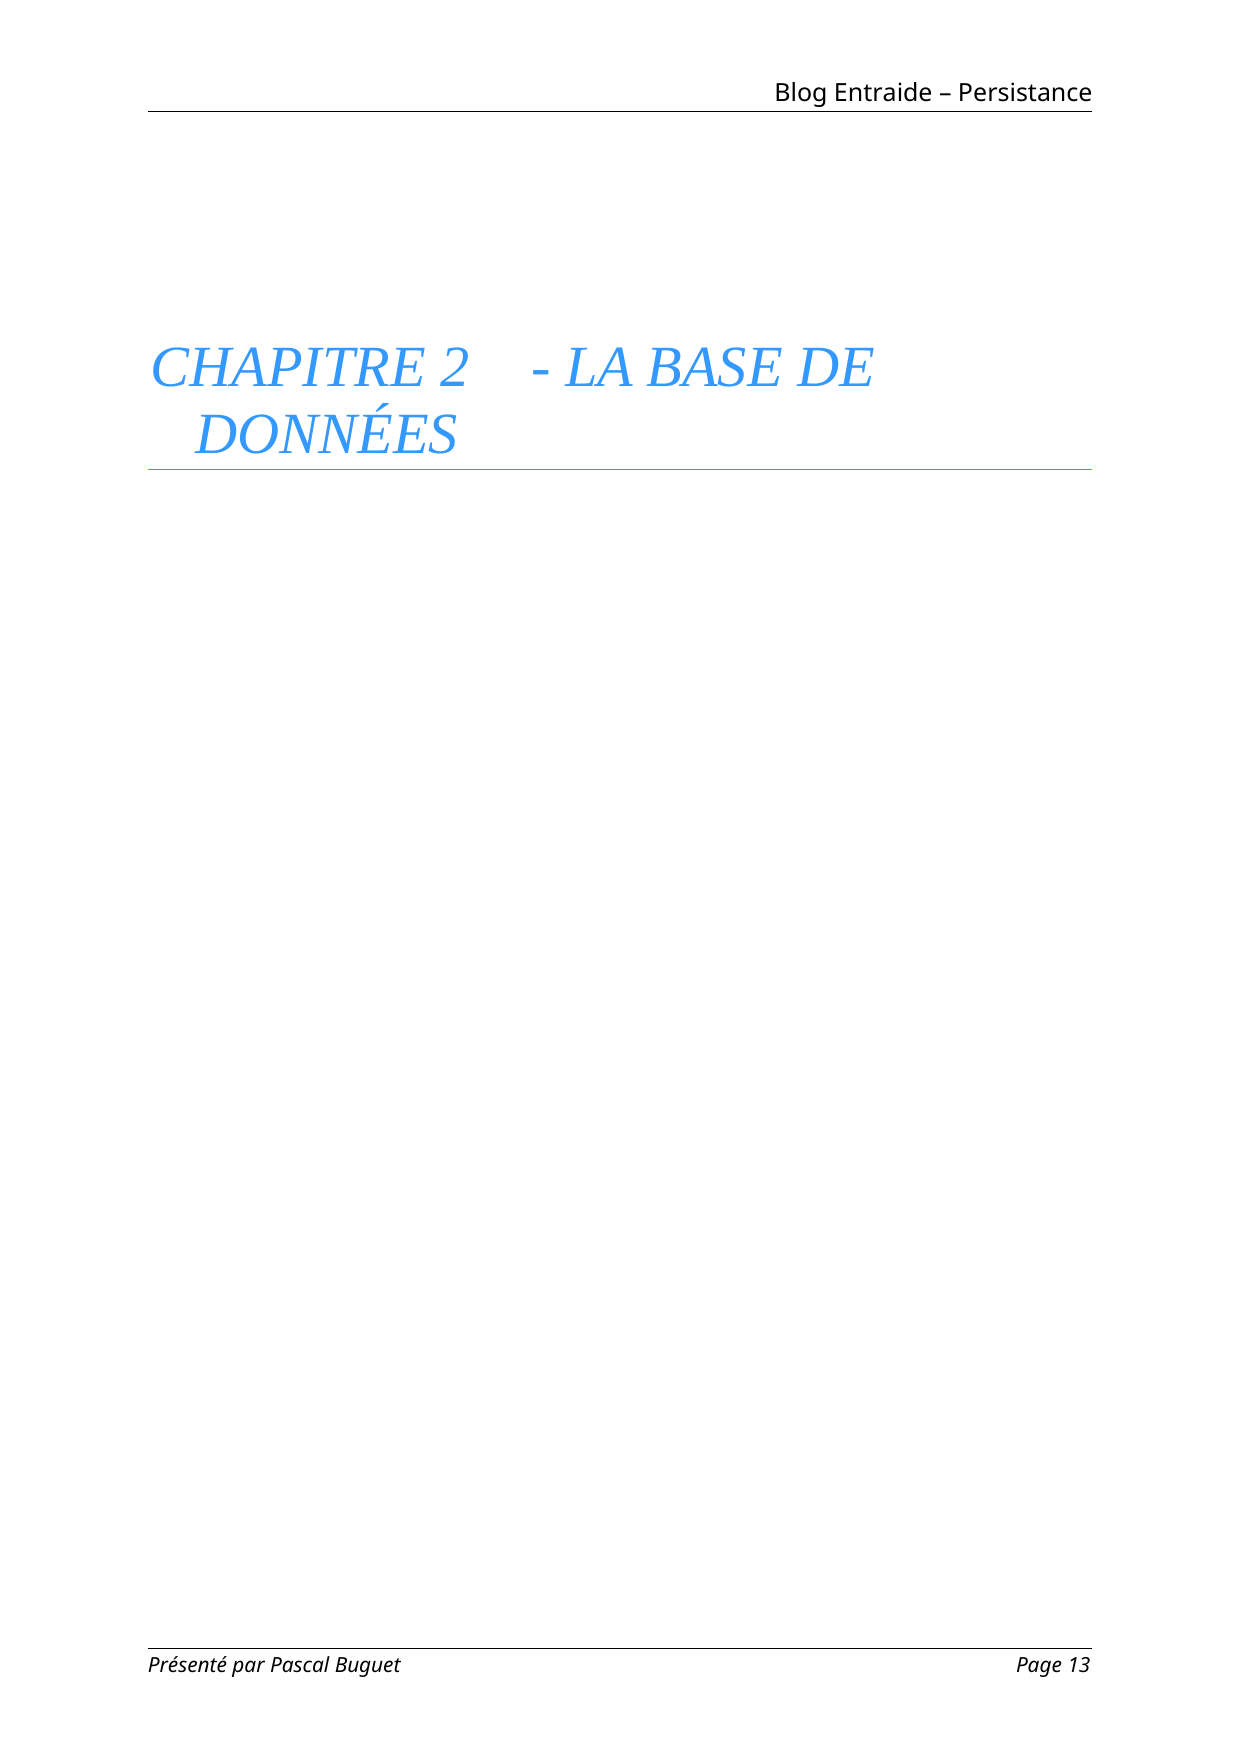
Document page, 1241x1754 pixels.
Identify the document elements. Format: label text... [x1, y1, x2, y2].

subtitle - La Base de Données [148, 329, 1092, 469]
